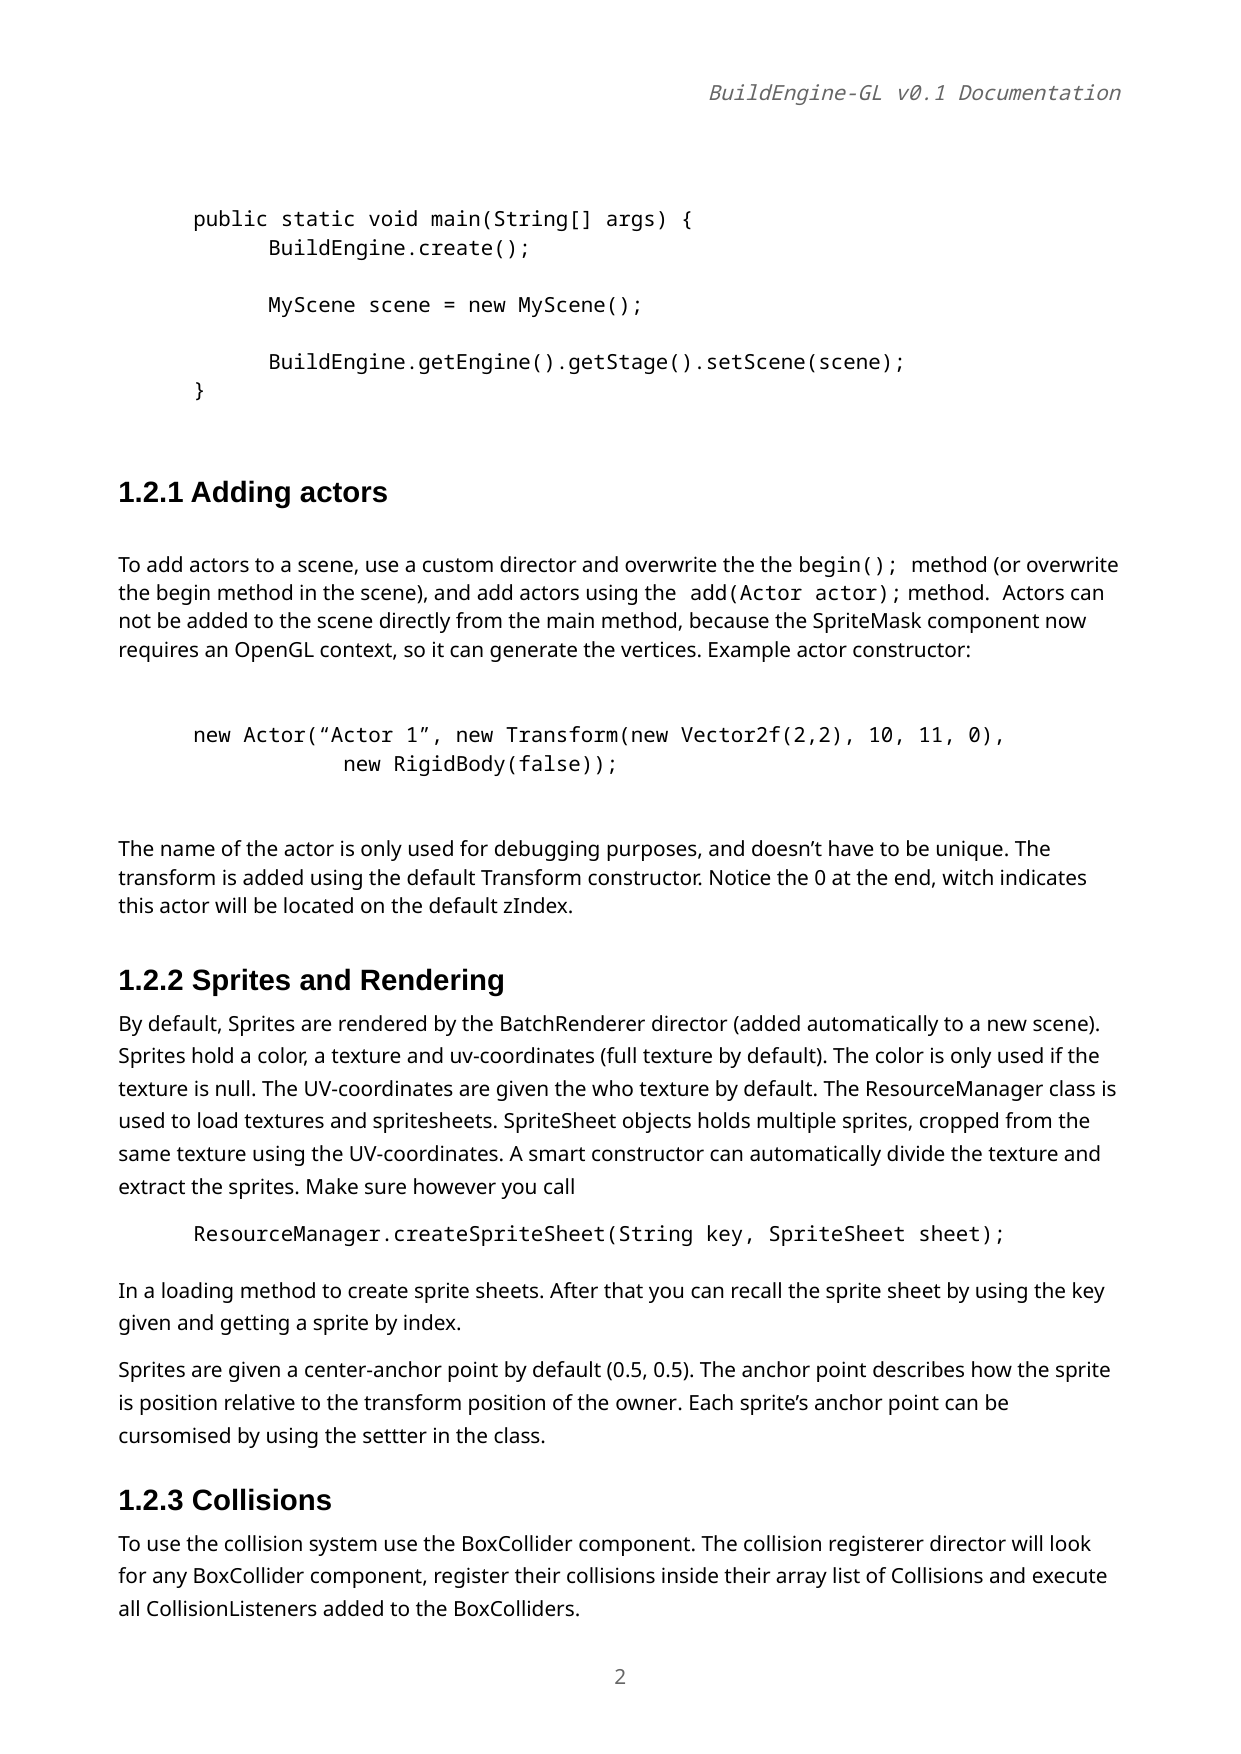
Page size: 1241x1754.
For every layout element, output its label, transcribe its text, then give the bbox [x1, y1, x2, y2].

text To use the collision system use the BoxCollider component. The collision registerer director will look for any BoxCollider component, register their collisions inside their array list of Collisions and execute all CollisionListeners added to the BoxColliders. [118, 1529, 1122, 1622]
text Sprites are given a center-anchor point by default (0.5, 0.5). The anchor point describes how the sprite is position relative to the transform position of the owner. Each sprite’s anchor point can be cursomised by using the settter in the class. [118, 1356, 1122, 1449]
text MyScene scene = new MyScene(); [118, 290, 1122, 318]
subtitle 1.2.2 Sprites and Rendering [118, 962, 1122, 996]
text public static void main(String[] args) { [118, 204, 1122, 233]
text } [118, 375, 1122, 404]
text In a loading method to create sprite sheets. After that you can recall the sprite sheet by using the key given and getting a sprite by index. [118, 1276, 1122, 1337]
text To add actors to a scene, use a custom director and overwrite the the begin(); method (or overwrite the begin method in the scene), and add actors using the add(Actor actor); method. Actors can not be added to the scene directly from the main method, because the SpriteMask component now requires an OpenGL context, so it can generate the vertices. Example actor constructor: [118, 550, 1122, 663]
text ResourceManager.createSpriteSheet(String key, SpriteSheet sheet); [118, 1219, 1122, 1247]
text new Actor(“Actor 1”, new Transform(new Vector2f(2,2), 10, 11, 0), [118, 720, 1122, 749]
text BuildEngine.getEngine().getStage().setScene(scene); [118, 347, 1122, 375]
subtitle 1.2.1 Adding actors [118, 475, 1122, 509]
subtitle 1.2.3 Collisions [118, 1483, 1122, 1516]
text BuildEngine.create(); [118, 233, 1122, 261]
text By default, Sprites are rendered by the BatchRenderer director (added automatically to a new scene). Sprites hold a color, a texture and uv-coordinates (full texture by default). The color is only used if the texture is null. The UV-coordinates are given the who texture by default. The ResourceManager class is used to load textures and spritesheets. SpriteSheet objects holds multiple sprites, cropped from the same texture using the UV-coordinates. A smart constructor can automatically divide the texture and extract the sprites. Make sure however you call [118, 1009, 1122, 1200]
text The name of the actor is only used for debugging purposes, and doesn’t have to be unique. The transform is added using the default Transform constructor. Notice the 0 at the end, witch indicates this actor will be located on the default zIndex. [118, 834, 1122, 919]
text new RigidBody(false)); [118, 749, 1122, 777]
